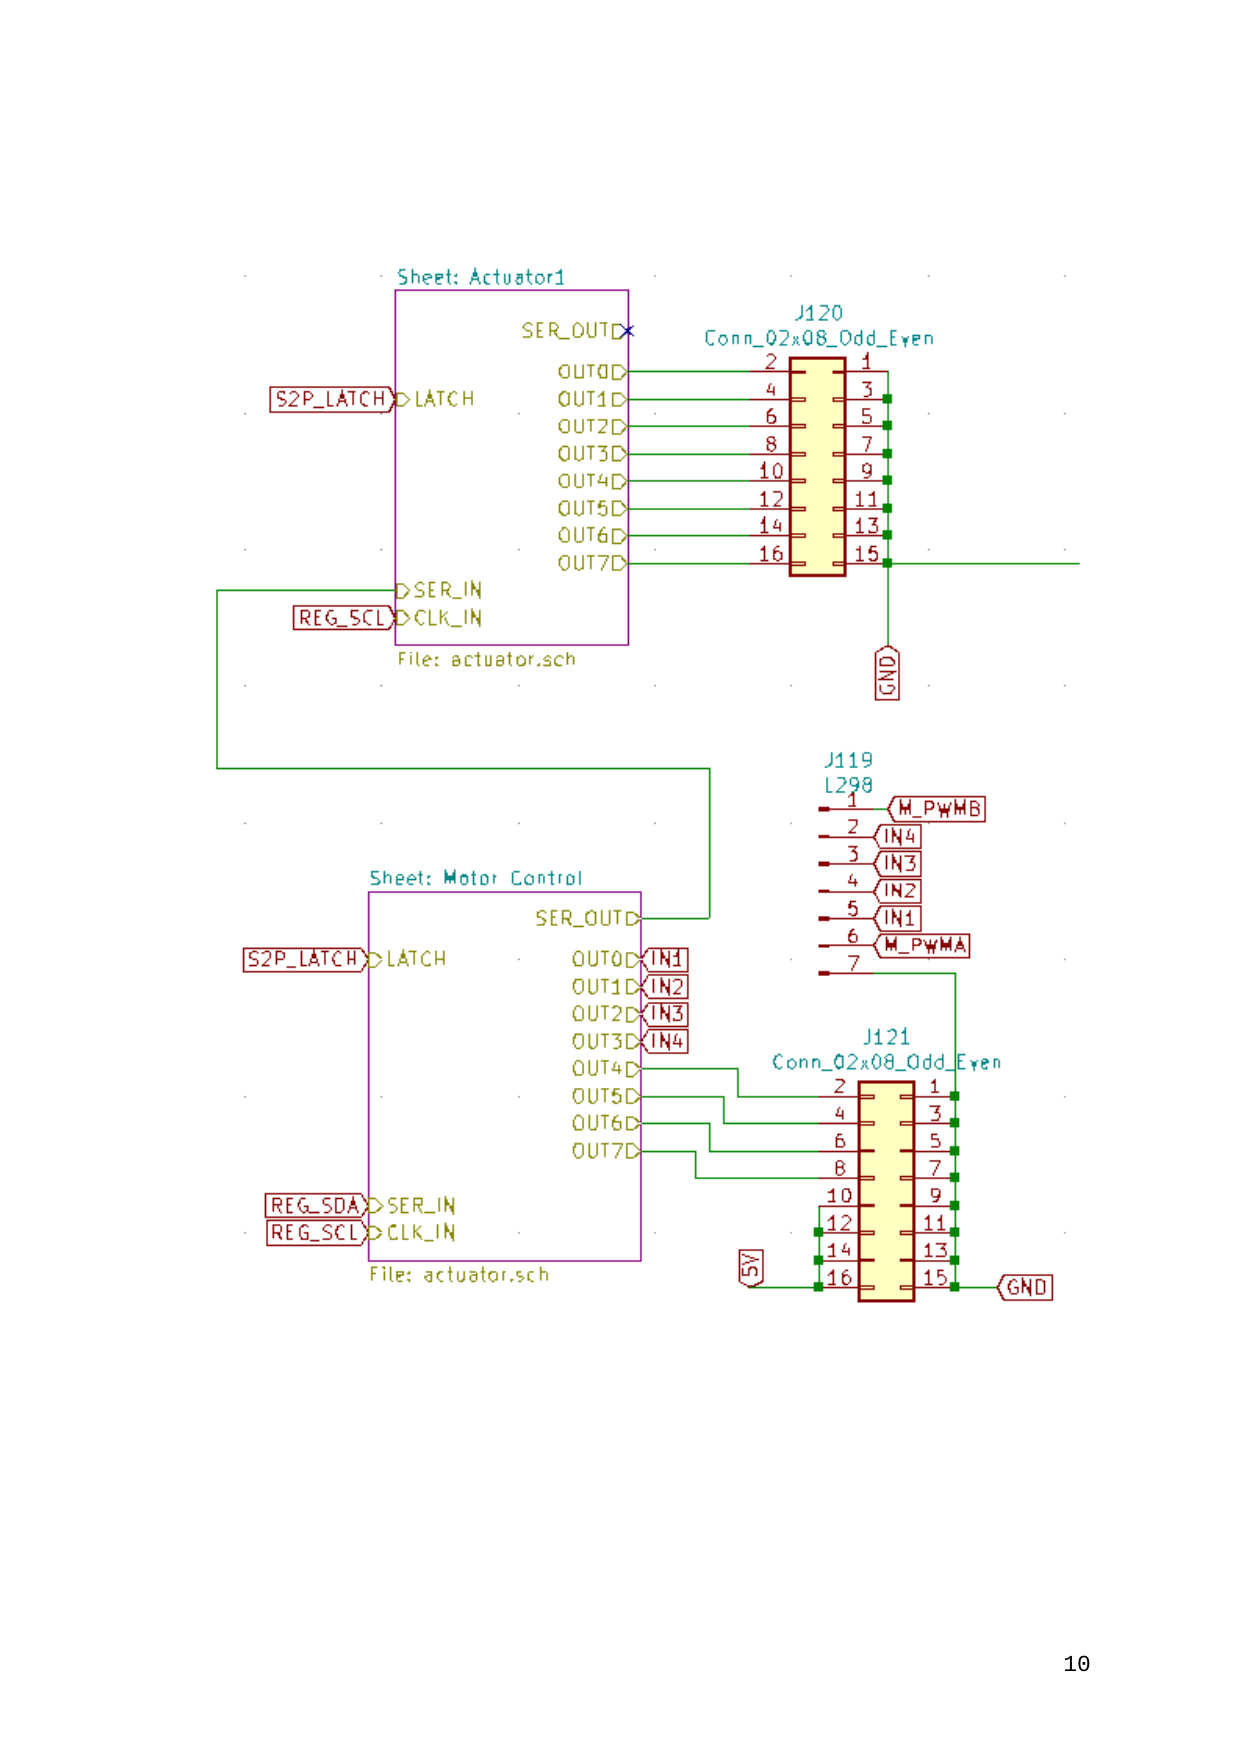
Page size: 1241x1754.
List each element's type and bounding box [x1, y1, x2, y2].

picture [168, 224, 1080, 1359]
